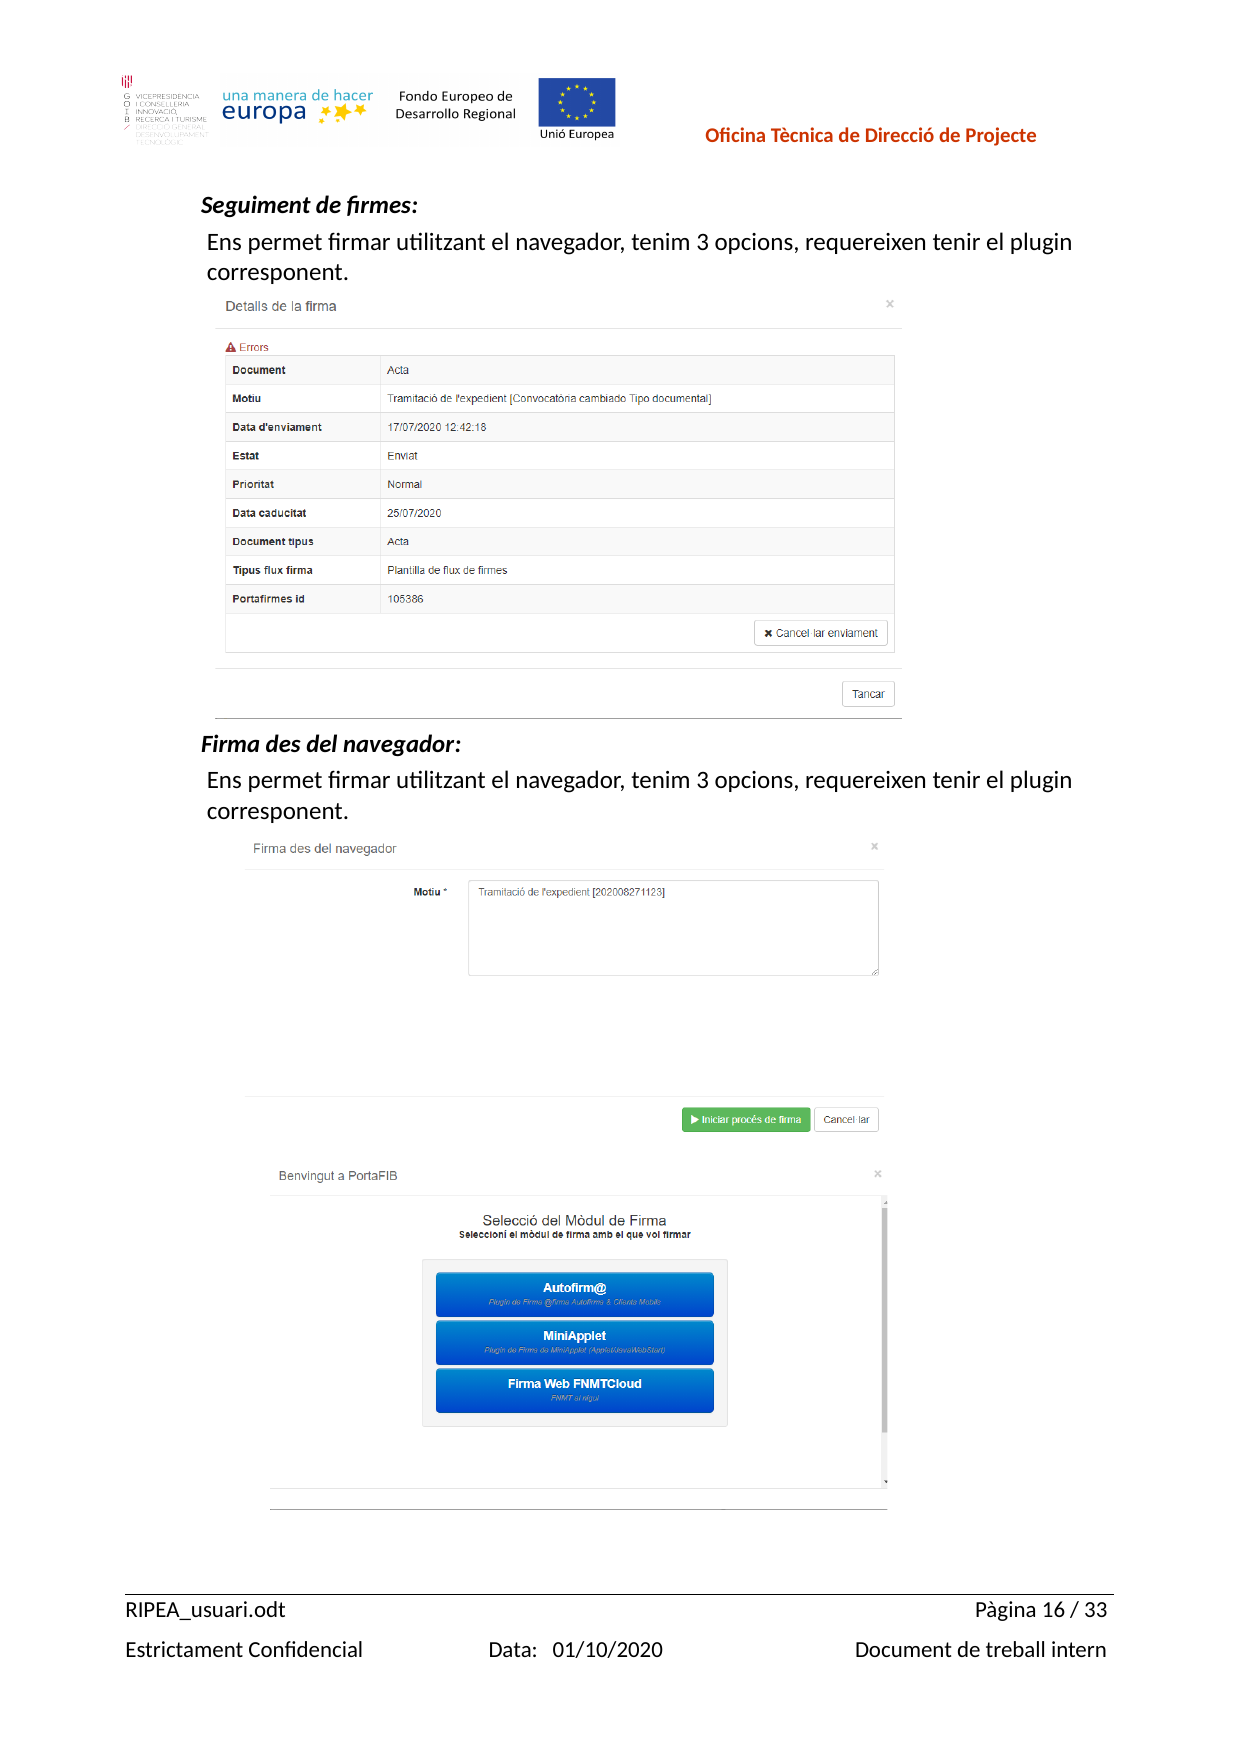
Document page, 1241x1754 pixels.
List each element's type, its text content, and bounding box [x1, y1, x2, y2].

picture [215, 290, 902, 719]
picture [118, 73, 213, 147]
subtitle Seguiment de firmes: [201, 189, 1122, 220]
subtitle Firma des del navegador: [201, 728, 1122, 758]
picture [219, 73, 621, 147]
list Ens permet firmar utilitzant el navegador, tenim 3 opcions, requereixen tenir el plugin corresponent. [177, 764, 1122, 826]
picture [270, 1159, 888, 1510]
picture [244, 831, 885, 1138]
list Ens permet firmar utilitzant el navegador, tenim 3 opcions, requereixen tenir el plugin corresponent. [171, 226, 1122, 287]
